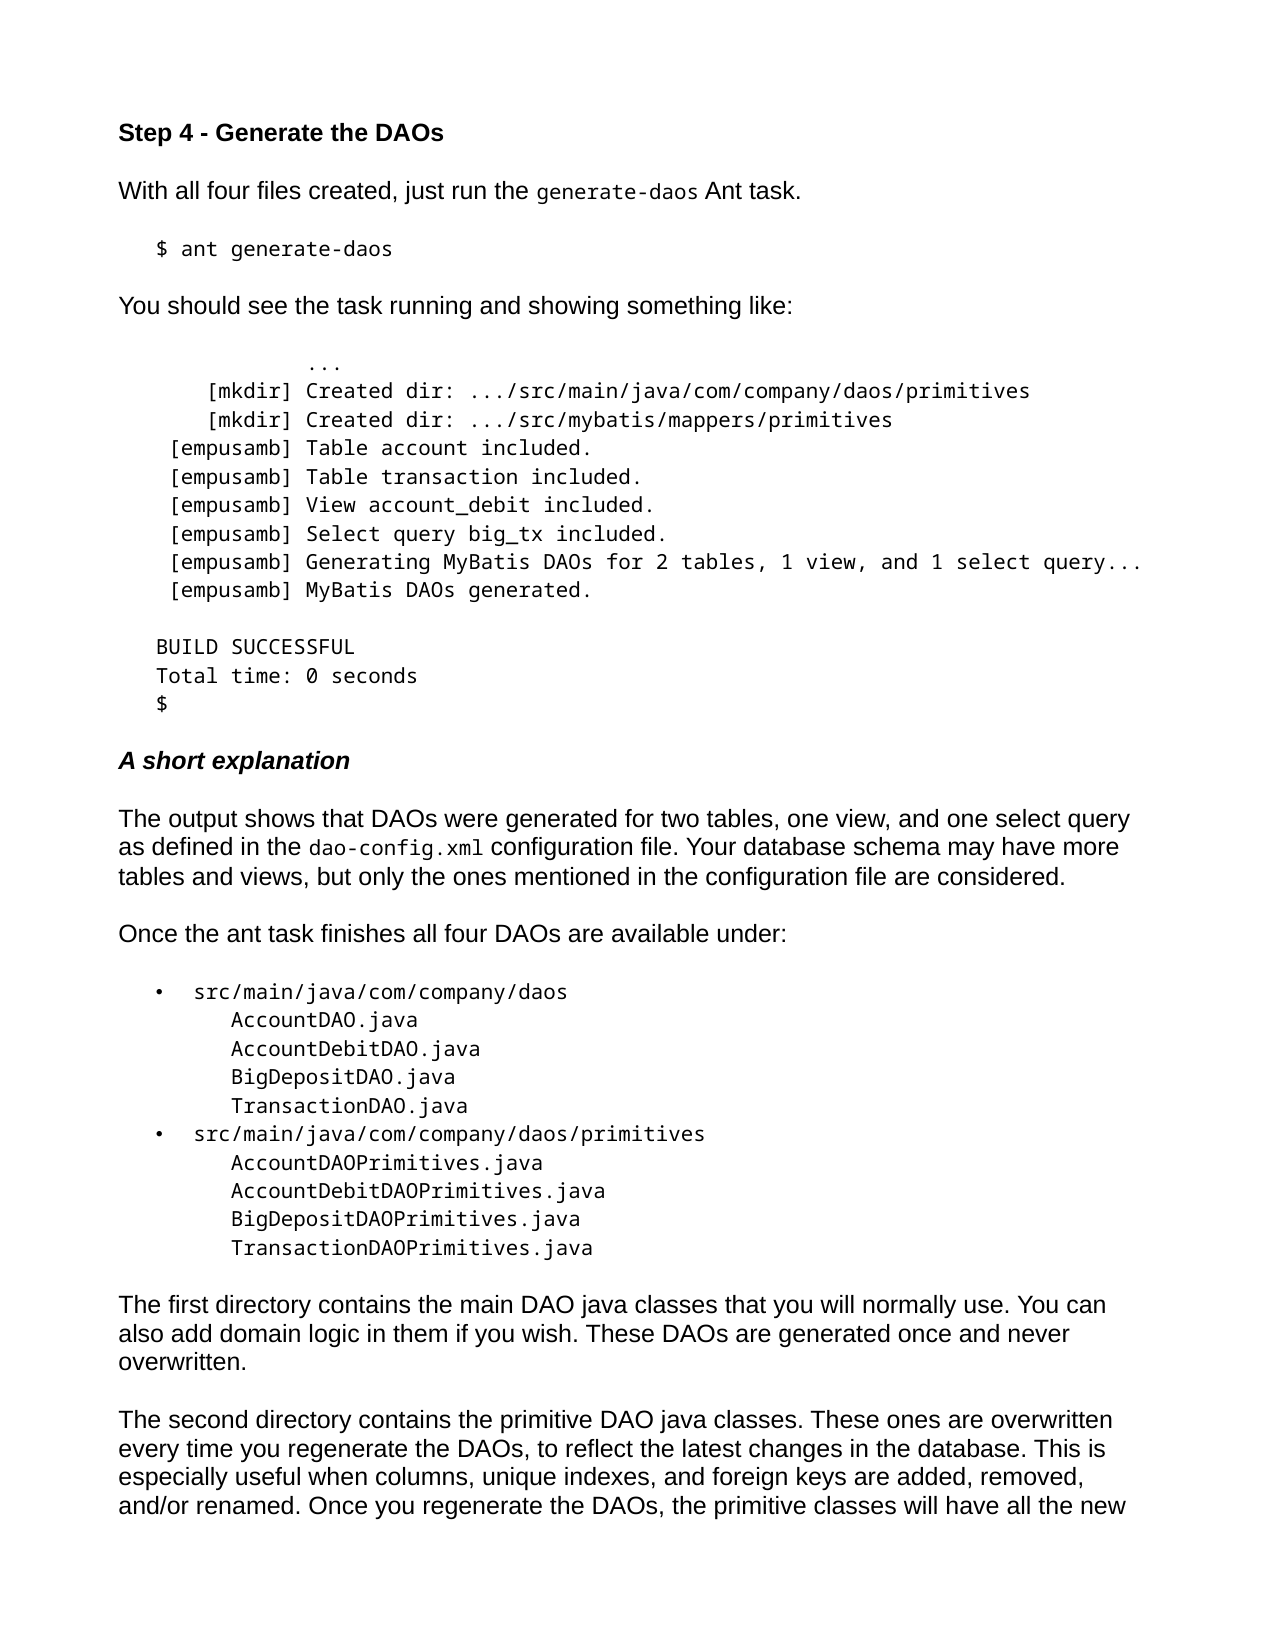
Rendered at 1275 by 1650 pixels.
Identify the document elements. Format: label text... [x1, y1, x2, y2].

text ... [156, 348, 1157, 376]
text You should see the task running and showing something like: [118, 291, 1157, 319]
text TransactionDAO.java [231, 1091, 1157, 1119]
text AccountDAO.java [231, 1005, 1157, 1034]
text BigDepositDAOPrimitives.java [231, 1204, 1157, 1233]
text [empusamb] View account_debit included. [156, 490, 1157, 519]
text The first directory contains the main DAO java classes that you will normally use. You can also add domain logic in them if you wish. These DAOs are generated once and never overwritten. [118, 1290, 1157, 1376]
list src/main/java/com/company/daos [156, 977, 1157, 1005]
text TransactionDAOPrimitives.java [231, 1233, 1157, 1261]
text [empusamb] Table account included. [156, 433, 1157, 462]
text AccountDAOPrimitives.java [231, 1148, 1157, 1176]
text [empusamb] Table transaction included. [156, 462, 1157, 490]
text BigDepositDAO.java [231, 1062, 1157, 1091]
text The output shows that DAOs were generated for two tables, one view, and one select query as defined in the dao-config.xml configuration file. Your database schema may have more tables and views, but only the ones mentioned in the configuration file are considered. [118, 804, 1157, 891]
text AccountDebitDAOPrimitives.java [231, 1176, 1157, 1204]
text BUILD SUCCESSFUL [156, 632, 1157, 661]
text Total time: 0 seconds [156, 661, 1157, 689]
text With all four files created, just run the generate-daos Ant task. [118, 176, 1157, 205]
list src/main/java/com/company/daos/primitives [156, 1119, 1157, 1148]
text [empusamb] Generating MyBatis DAOs for 2 tables, 1 view, and 1 select query... [156, 547, 1157, 576]
text $ ant generate-daos [156, 234, 1157, 262]
text Once the ant task finishes all four DAOs are available under: [118, 919, 1157, 948]
text [mkdir] Created dir: .../src/main/java/com/company/daos/primitives [156, 376, 1157, 405]
text AccountDebitDAO.java [231, 1034, 1157, 1062]
text $ [156, 689, 1157, 718]
text [empusamb] Select query big_tx included. [156, 519, 1157, 547]
text A short explanation [118, 746, 1157, 775]
text [mkdir] Created dir: .../src/mybatis/mappers/primitives [156, 405, 1157, 433]
text Step 4 - Generate the DAOs [118, 118, 1157, 147]
text [empusamb] MyBatis DAOs generated. [156, 576, 1157, 604]
text The second directory contains the primitive DAO java classes. These ones are overwritten every time you regenerate the DAOs, to reflect the latest changes in the database. This is especially useful when columns, unique indexes, and foreign keys are added, removed, and/or renamed. Once you regenerate the DAOs, the primitive classes will have all the new [118, 1405, 1157, 1520]
